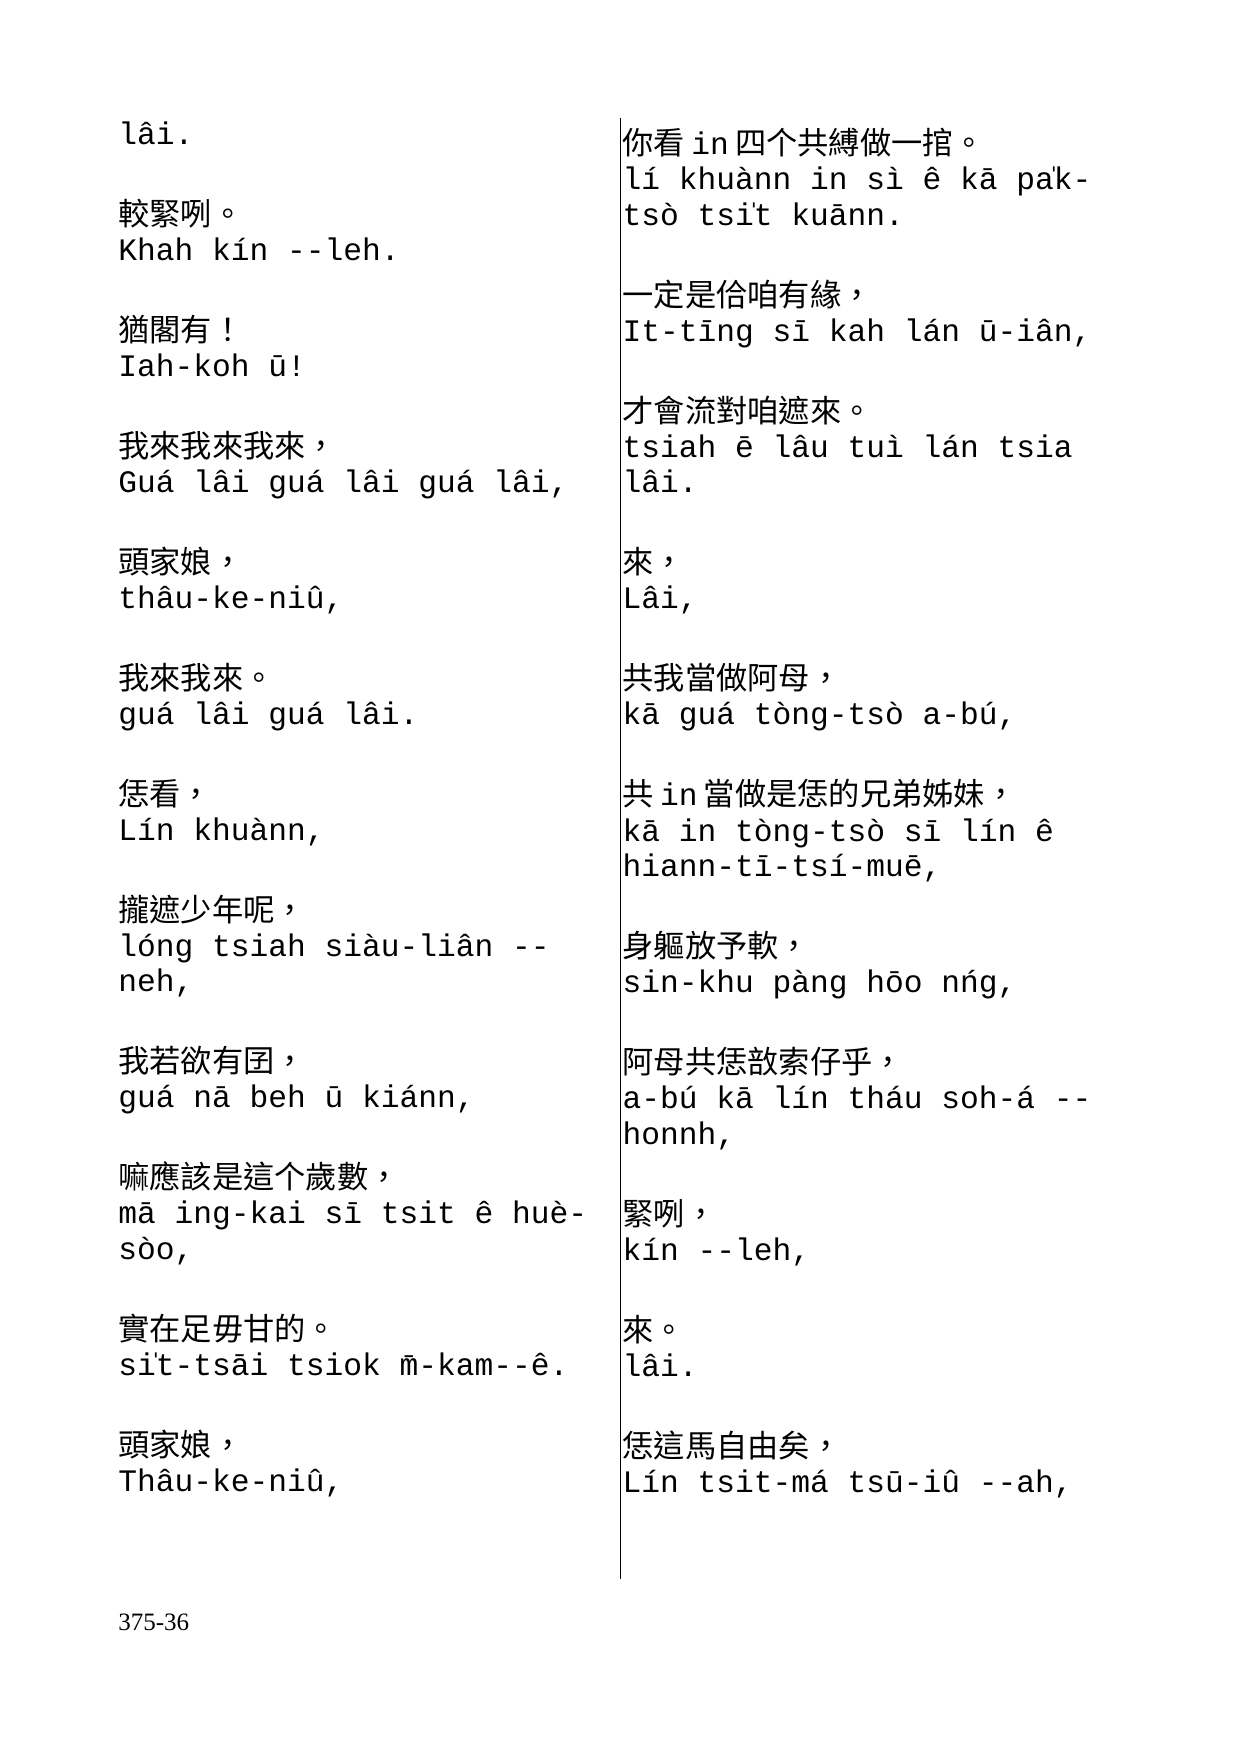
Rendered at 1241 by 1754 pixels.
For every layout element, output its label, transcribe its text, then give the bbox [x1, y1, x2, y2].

text Lâi, [622, 583, 1122, 618]
text Guá lâi guá lâi guá lâi, [118, 466, 618, 502]
text si̍t-tsāi tsiok m̄-kam--ê. [118, 1349, 618, 1385]
text lâi. [118, 118, 618, 153]
text guá nā beh ū kiánn, [118, 1082, 618, 1117]
text 共我當做阿母， [622, 653, 1122, 699]
text 身軀放予軟， [622, 921, 1122, 967]
text 來。 [622, 1305, 1122, 1350]
text 恁這馬自由矣， [622, 1421, 1122, 1466]
text Iah-koh ū! [118, 350, 618, 386]
text 你看in四个共縛做一捾。 [622, 118, 1122, 164]
text sin-khu pàng hōo nńg, [622, 967, 1122, 1002]
text guá lâi guá lâi. [118, 698, 618, 734]
text kā guá tòng-tsò a-bú, [622, 699, 1122, 734]
text mā ing-kai sī tsit ê huè-sòo, [118, 1198, 618, 1269]
text 頭家娘， [118, 537, 618, 582]
text kā in tòng-tsò sī lín ê hiann-tī-tsí-muē, [622, 815, 1122, 886]
text 較緊咧。 [118, 189, 618, 234]
text lóng tsiah siàu-liân --neh, [118, 930, 618, 1001]
text lí khuànn in sì ê kā pa̍k-tsò tsi̍t kuānn. [622, 164, 1122, 234]
text 我來我來。 [118, 653, 618, 698]
text Khah kín --leh. [118, 234, 618, 269]
text Lín tsit-má tsū-iû --ah, [622, 1466, 1122, 1502]
text Lín khuànn, [118, 814, 618, 850]
text 緊咧， [622, 1189, 1122, 1234]
text Thâu-ke-niû, [118, 1465, 618, 1501]
text 我來我來我來， [118, 421, 618, 466]
text 才會流對咱遮來。 [622, 386, 1122, 431]
text 一定是佮咱有緣， [622, 270, 1122, 315]
text 嘛應該是這个歲數， [118, 1153, 618, 1198]
text tsiah ē lâu tuì lán tsia lâi. [622, 431, 1122, 502]
text 攏遮少年呢， [118, 885, 618, 930]
text 恁看， [118, 769, 618, 814]
text kín --leh, [622, 1234, 1122, 1269]
text 我若欲有囝， [118, 1037, 618, 1082]
text 阿母共恁敨索仔乎， [622, 1037, 1122, 1083]
text 實在足毋甘的。 [118, 1304, 618, 1349]
text a-bú kā lín tháu soh-á --honnh, [622, 1083, 1122, 1153]
text 猶閣有！ [118, 305, 618, 350]
text lâi. [622, 1350, 1122, 1386]
text 來， [622, 537, 1122, 583]
text 頭家娘， [118, 1420, 618, 1465]
text It-tīng sī kah lán ū-iân, [622, 315, 1122, 351]
text 共in當做是恁的兄弟姊妹， [622, 769, 1122, 815]
text thâu-ke-niû, [118, 582, 618, 618]
